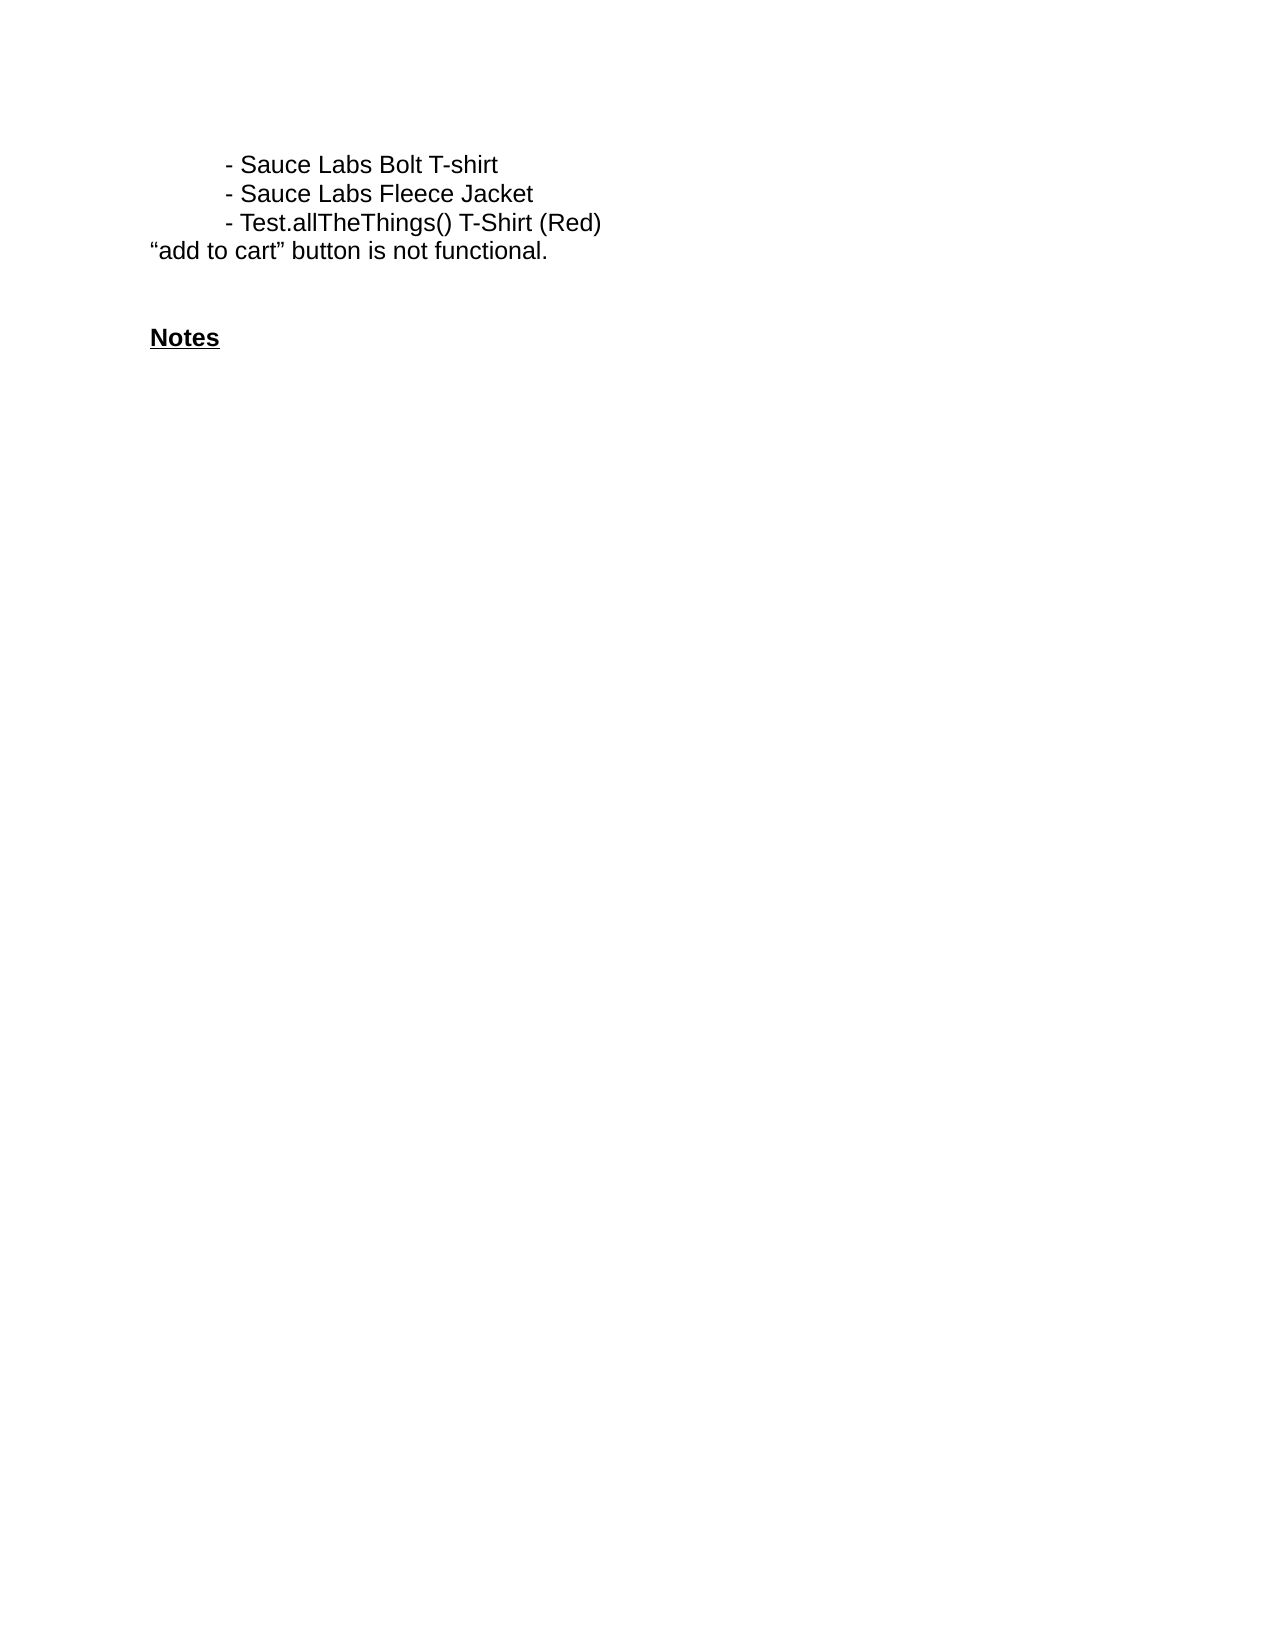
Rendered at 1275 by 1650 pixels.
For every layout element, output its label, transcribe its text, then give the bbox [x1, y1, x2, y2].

text - Sauce Labs Bolt T-shirt - Sauce Labs Fleece Jacket - Test.allTheThings() T-Shirt (Red) “add to cart” button is not functional. [150, 150, 1125, 265]
text Notes [150, 322, 1125, 351]
